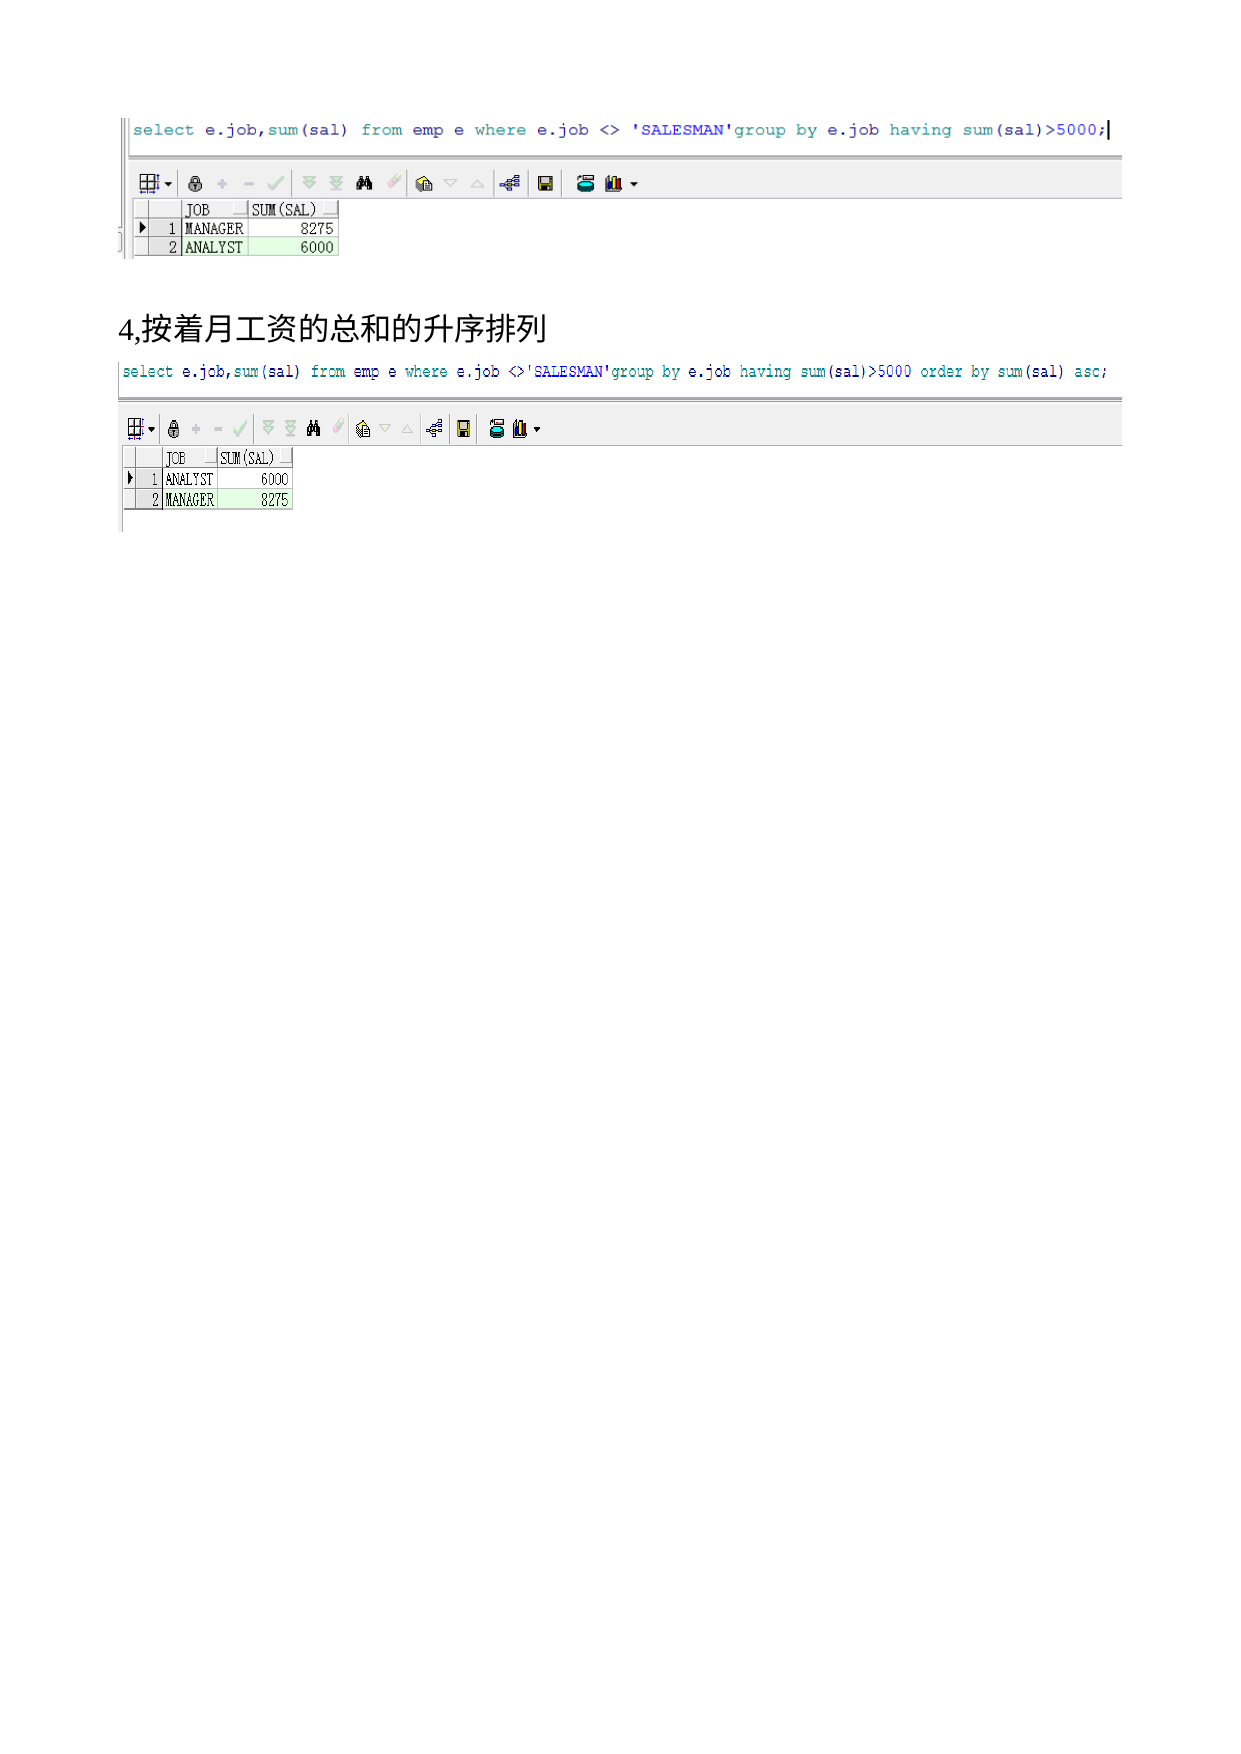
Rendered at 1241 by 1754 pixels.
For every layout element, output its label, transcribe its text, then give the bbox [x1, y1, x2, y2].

picture [118, 362, 1123, 532]
picture [118, 118, 1123, 259]
text 4,按着月工资的总和的升序排列 [118, 307, 1122, 350]
